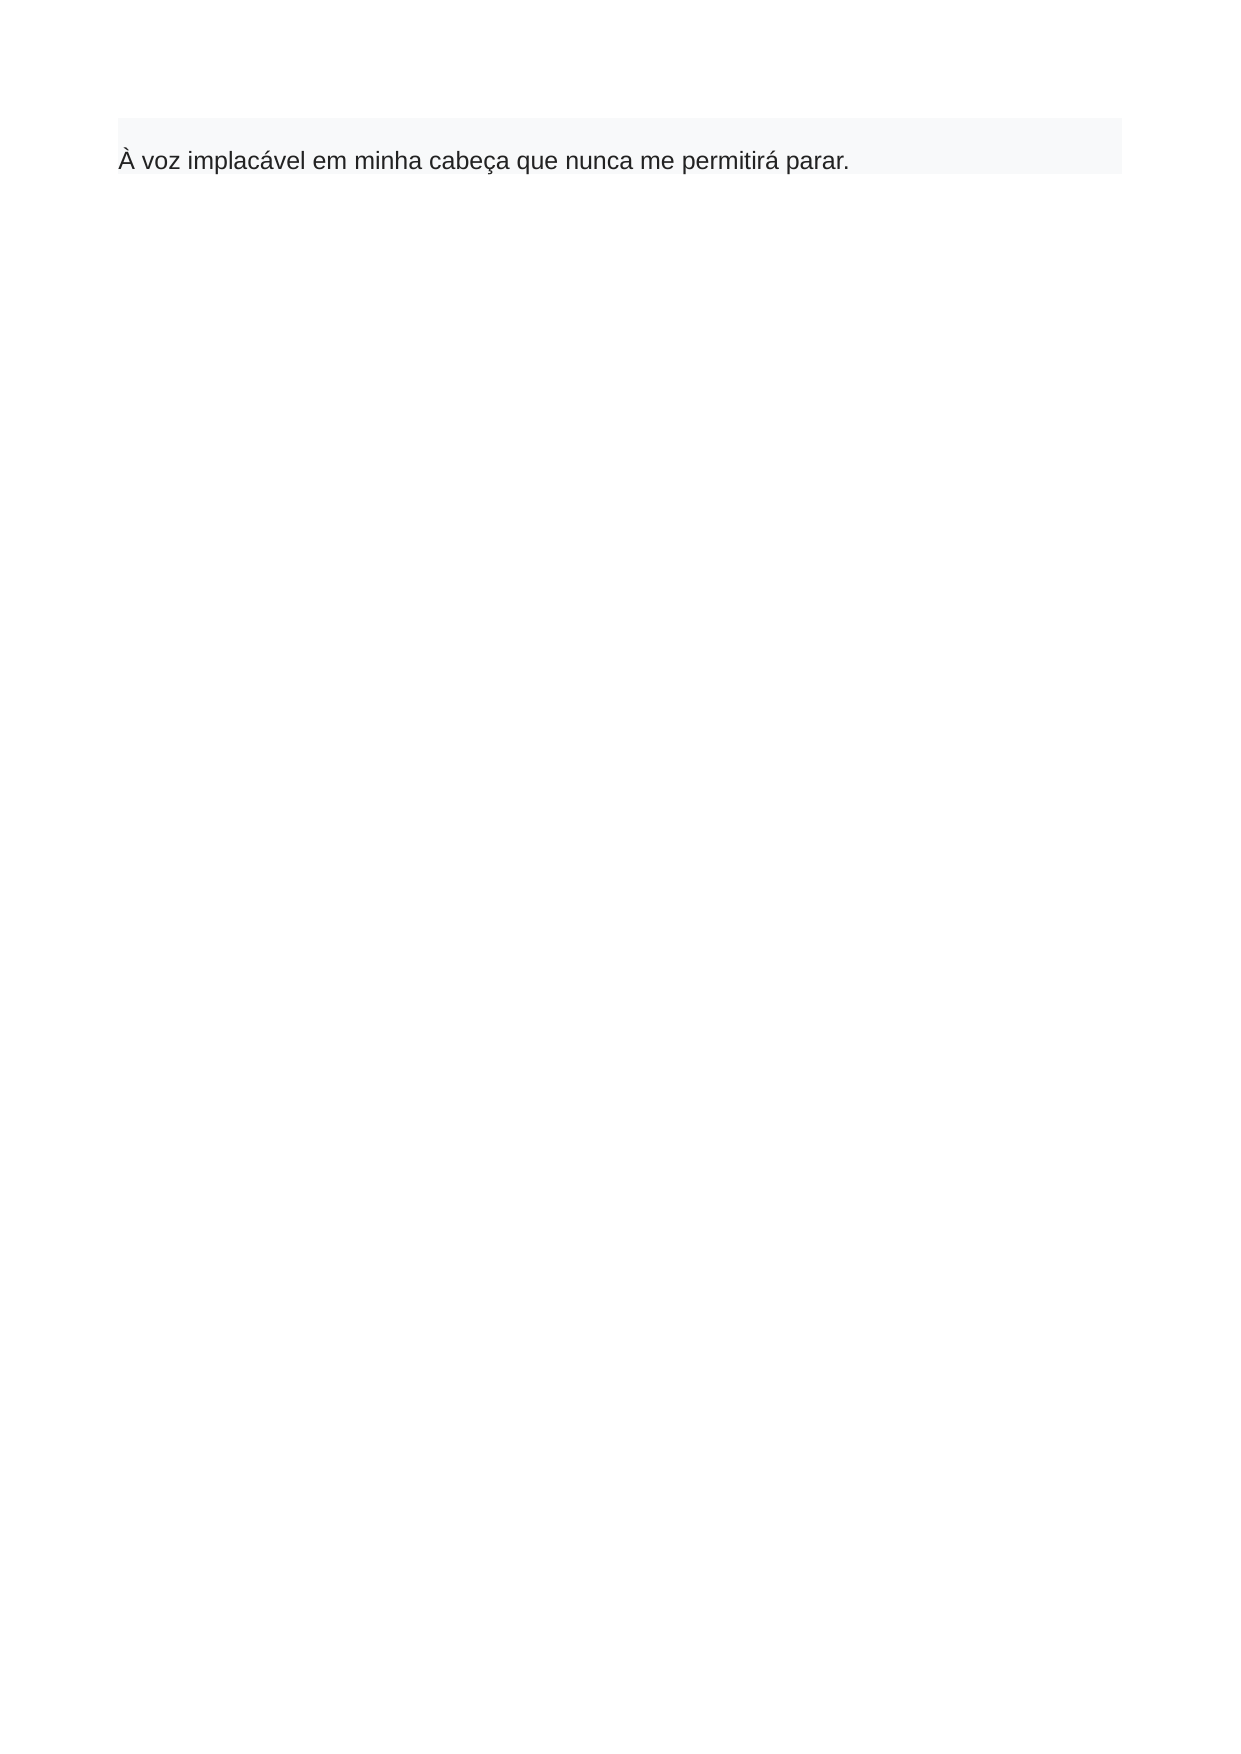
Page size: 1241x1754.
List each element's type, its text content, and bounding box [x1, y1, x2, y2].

text À voz implacável em minha cabeça que nunca me permitirá parar. [118, 118, 1122, 174]
